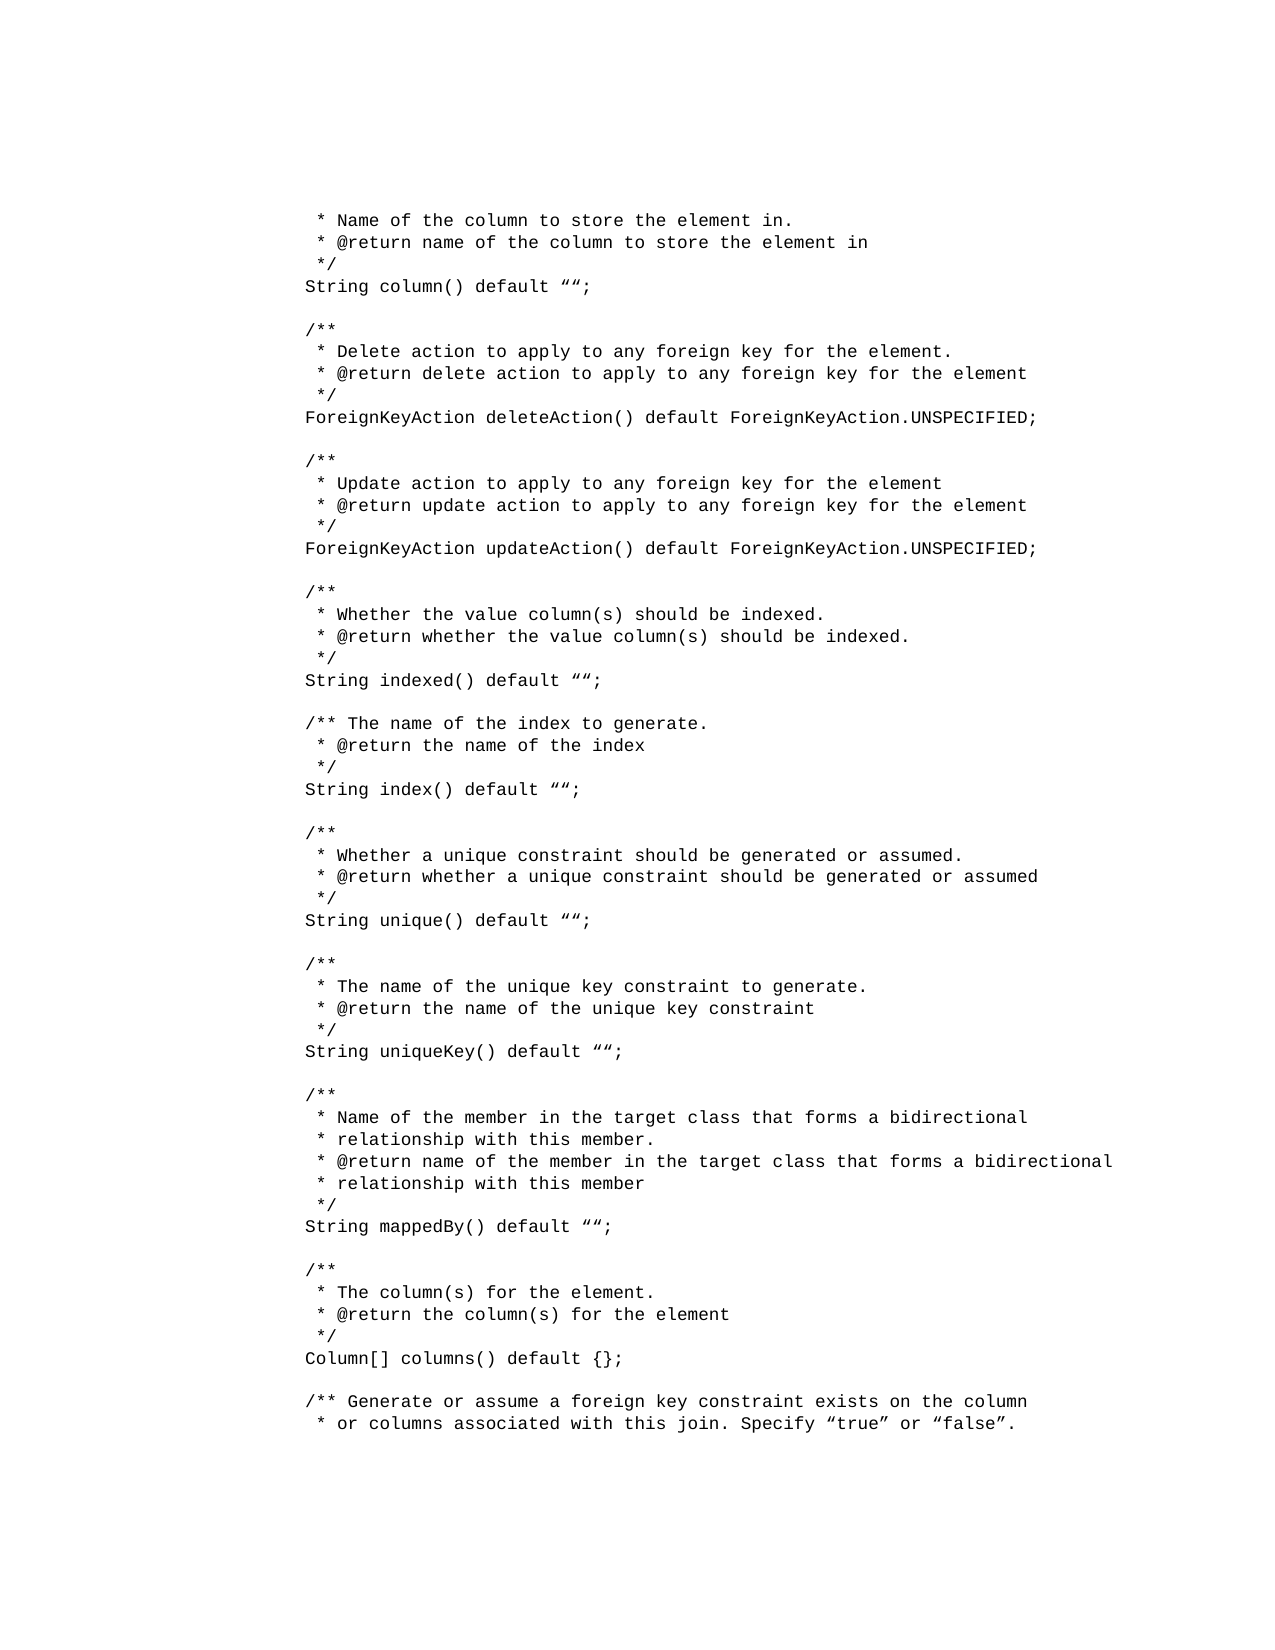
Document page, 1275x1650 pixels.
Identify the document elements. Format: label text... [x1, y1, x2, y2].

text String index() default ““; [262, 779, 1125, 801]
text /** [262, 1085, 1125, 1107]
text * relationship with this member [262, 1172, 1125, 1194]
text * Whether the value column(s) should be indexed. [262, 604, 1125, 626]
text * @return name of the member in the target class that forms a bidirectional [262, 1151, 1125, 1172]
text /** [262, 1260, 1125, 1282]
text */ [262, 647, 1125, 669]
text * @return the name of the unique key constraint [262, 997, 1125, 1019]
text * @return whether a unique constraint should be generated or assumed [262, 866, 1125, 888]
text /** [262, 822, 1125, 844]
text */ [262, 254, 1125, 276]
text * or columns associated with this join. Specify “true” or “false”. [262, 1413, 1125, 1435]
text * Update action to apply to any foreign key for the element [262, 472, 1125, 494]
text String indexed() default ““; [262, 669, 1125, 691]
text ForeignKeyAction updateAction() default ForeignKeyAction.UNSPECIFIED; [262, 538, 1125, 560]
text * Delete action to apply to any foreign key for the element. [262, 341, 1125, 363]
text * The column(s) for the element. [262, 1282, 1125, 1304]
text * Whether a unique constraint should be generated or assumed. [262, 844, 1125, 866]
text * @return update action to apply to any foreign key for the element [262, 494, 1125, 516]
text */ [262, 1019, 1125, 1041]
text * relationship with this member. [262, 1129, 1125, 1151]
text * @return delete action to apply to any foreign key for the element [262, 363, 1125, 385]
text */ [262, 516, 1125, 538]
text /** [262, 582, 1125, 604]
text */ [262, 757, 1125, 779]
text ForeignKeyAction deleteAction() default ForeignKeyAction.UNSPECIFIED; [262, 407, 1125, 429]
text String mappedBy() default ““; [262, 1216, 1125, 1238]
text /** [262, 954, 1125, 976]
text /** [262, 319, 1125, 341]
text /** The name of the index to generate. [262, 713, 1125, 735]
text * @return the name of the index [262, 735, 1125, 757]
text * @return whether the value column(s) should be indexed. [262, 626, 1125, 647]
text Column[] columns() default {}; [262, 1347, 1125, 1369]
text * @return name of the column to store the element in [262, 232, 1125, 254]
text /** Generate or assume a foreign key constraint exists on the column [262, 1391, 1125, 1413]
text * Name of the column to store the element in. [262, 210, 1125, 232]
text */ [262, 1326, 1125, 1347]
text String uniqueKey() default ““; [262, 1041, 1125, 1063]
text */ [262, 1194, 1125, 1216]
text * The name of the unique key constraint to generate. [262, 976, 1125, 997]
text * Name of the member in the target class that forms a bidirectional [262, 1107, 1125, 1129]
text /** [262, 451, 1125, 472]
text */ [262, 385, 1125, 407]
text String unique() default ““; [262, 910, 1125, 932]
text * @return the column(s) for the element [262, 1304, 1125, 1326]
text */ [262, 888, 1125, 910]
text String column() default ““; [262, 276, 1125, 297]
